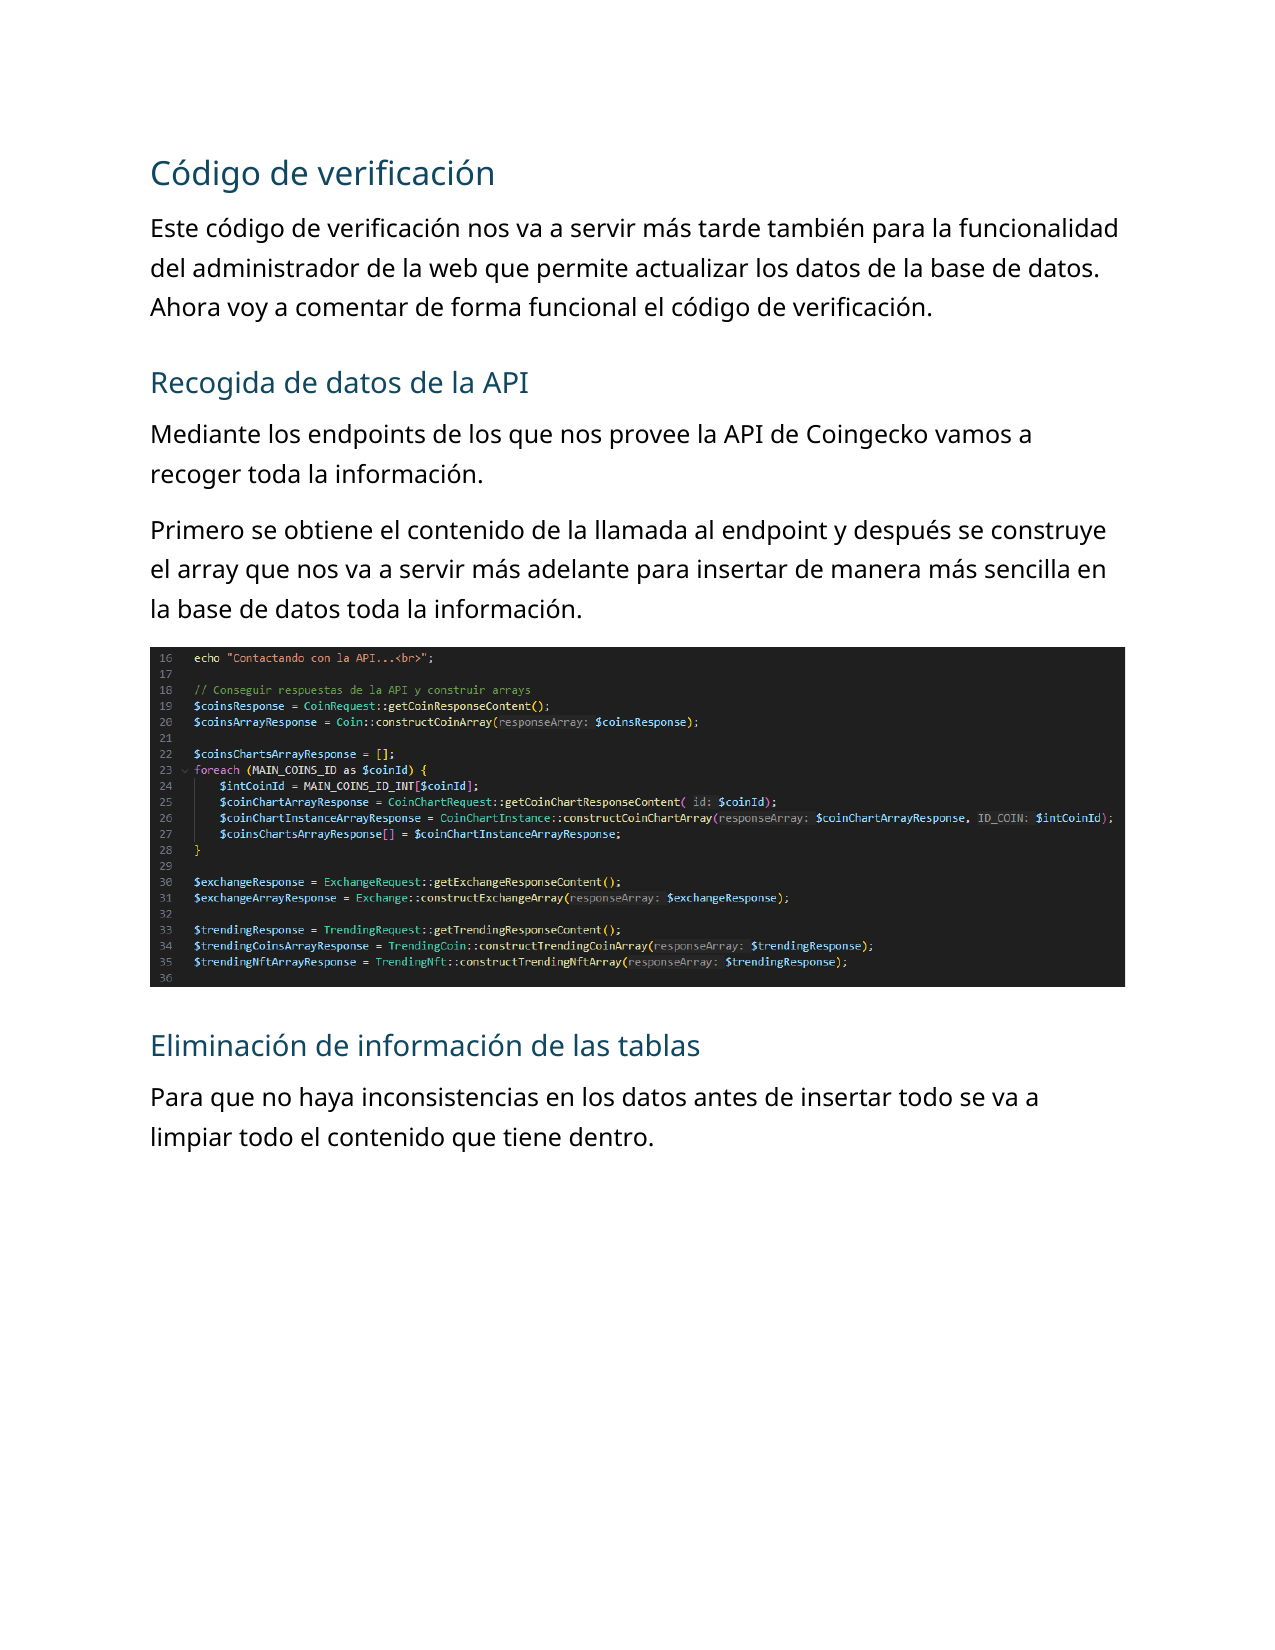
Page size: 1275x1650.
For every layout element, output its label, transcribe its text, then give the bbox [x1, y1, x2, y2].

text Este código de verificación nos va a servir más tarde también para la funcionalidad del administrador de la web que permite actualizar los datos de la base de datos. Ahora voy a comentar de forma funcional el código de verificación. [150, 211, 1125, 324]
text Mediante los endpoints de los que nos provee la API de Coingecko vamos a recoger toda la información. [150, 417, 1125, 491]
text Primero se obtiene el contenido de la llamada al endpoint y después se construye el array que nos va a servir más adelante para insertar de manera más sencilla en la base de datos toda la información. [150, 513, 1125, 626]
subtitle Eliminación de información de las tablas [150, 1026, 1125, 1065]
subtitle Recogida de datos de la API [150, 363, 1125, 402]
text Para que no haya inconsistencias en los datos antes de insertar todo se va a limpiar todo el contenido que tiene dentro. [150, 1080, 1125, 1153]
subtitle Código de verificación [150, 150, 1125, 195]
